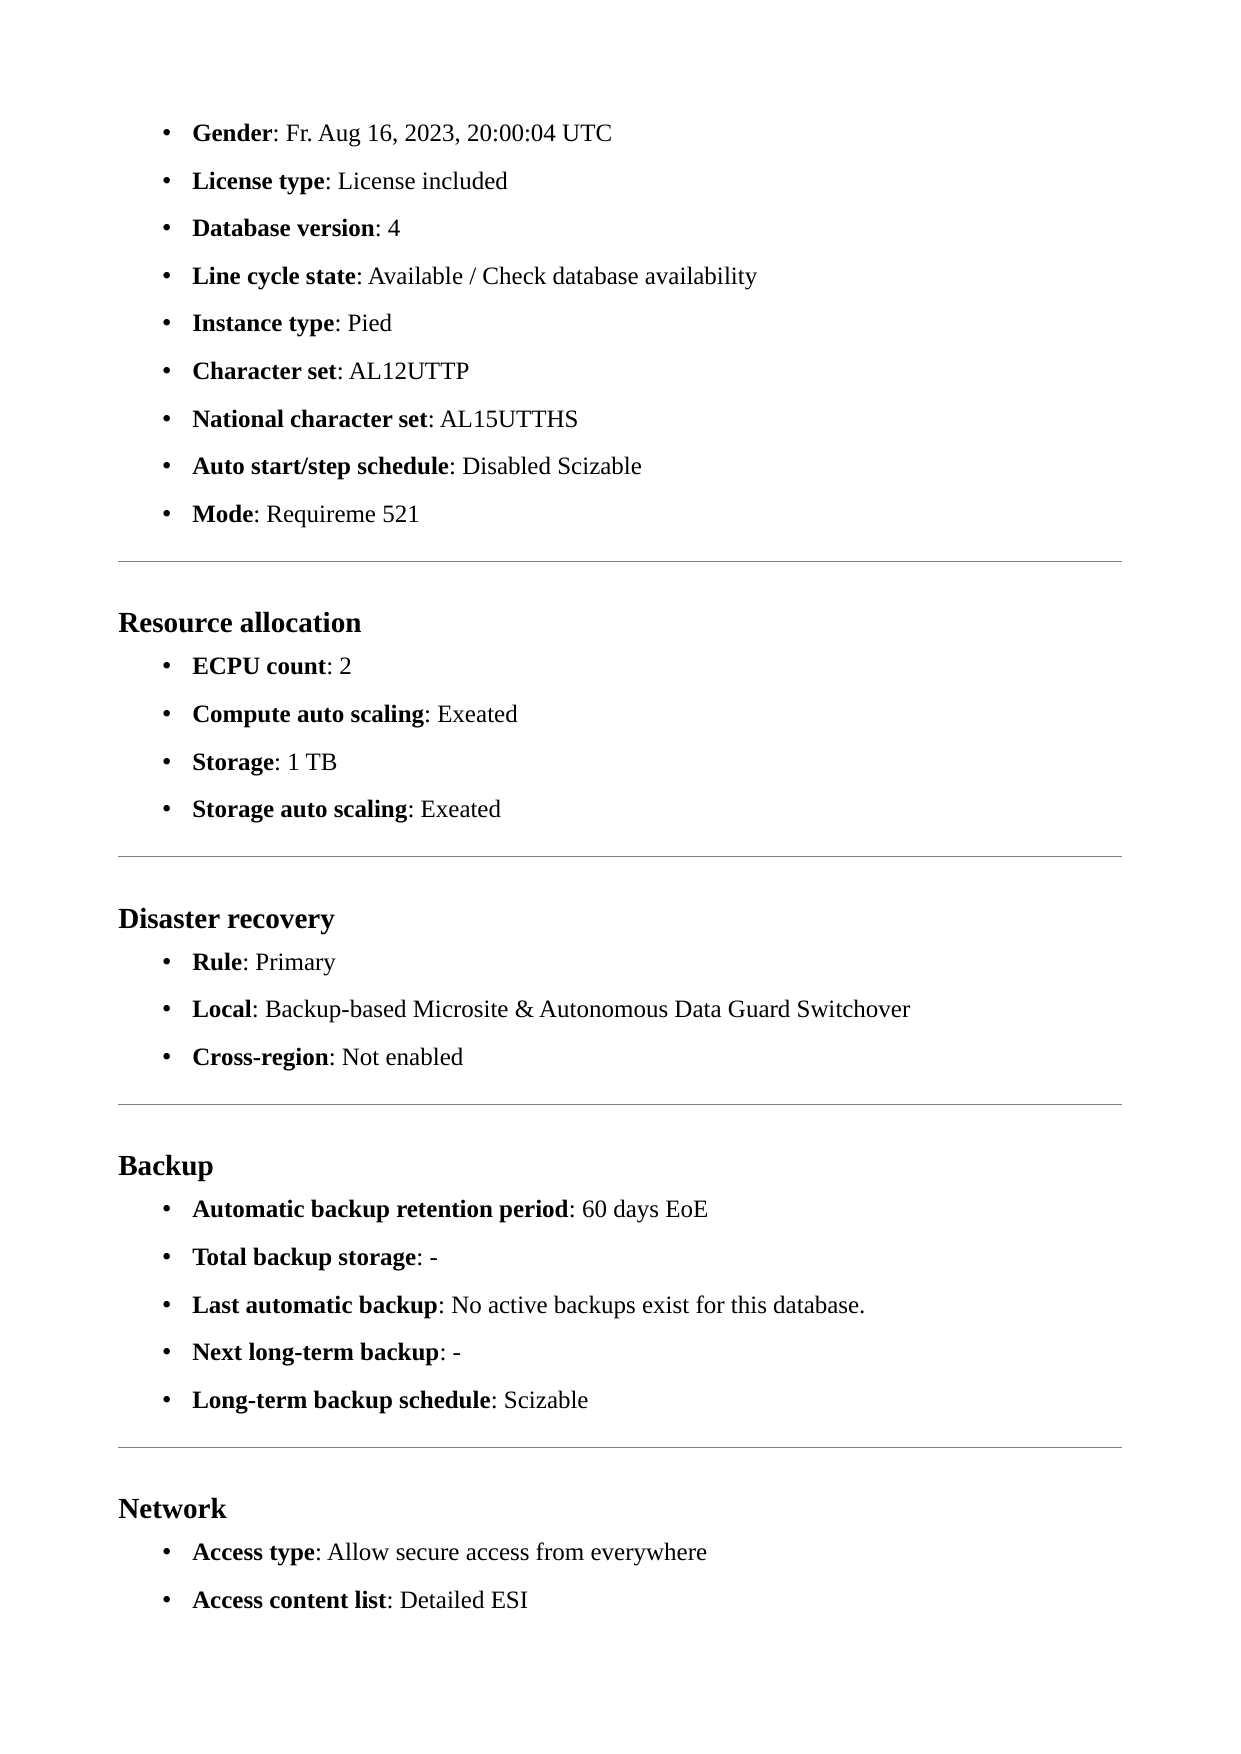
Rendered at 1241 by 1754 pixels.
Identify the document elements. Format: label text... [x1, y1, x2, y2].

list Last automatic backup: No active backups exist for this database. [162, 1290, 1122, 1318]
list Instance type: Pied [162, 308, 1122, 337]
subtitle Resource allocation [118, 605, 1122, 639]
subtitle Backup [118, 1148, 1122, 1182]
list Compute auto scaling: Exeated [162, 699, 1122, 728]
list Line cycle state: Available / Check database availability [162, 261, 1122, 290]
list Character set: AL12UTTP [162, 356, 1122, 385]
list Storage auto scaling: Exeated [162, 794, 1122, 823]
list National character set: AL15UTTHS [162, 404, 1122, 432]
list Local: Backup-based Microsite & Autonomous Data Guard Switchover [162, 994, 1122, 1023]
subtitle Disaster recovery [118, 901, 1122, 934]
list Access type: Allow secure access from everywhere [162, 1537, 1122, 1566]
list Auto start/step schedule: Disabled Scizable [162, 451, 1122, 480]
list License type: License included [162, 166, 1122, 194]
list Total backup storage: - [162, 1242, 1122, 1271]
list Gender: Fr. Aug 16, 2023, 20:00:04 UTC [162, 118, 1122, 147]
list Automatic backup retention period: 60 days EoE [162, 1194, 1122, 1223]
list Access content list: Detailed ESI [162, 1585, 1122, 1614]
subtitle Network [118, 1491, 1122, 1525]
list Long-term backup schedule: Scizable [162, 1385, 1122, 1414]
list Next long-term backup: - [162, 1337, 1122, 1366]
list Cross-region: Not enabled [162, 1042, 1122, 1071]
list Database version: 4 [162, 213, 1122, 242]
list Rule: Primary [162, 947, 1122, 976]
list Storage: 1 TB [162, 747, 1122, 775]
list ECPU count: 2 [162, 651, 1122, 680]
list Mode: Requireme 521 [162, 499, 1122, 528]
